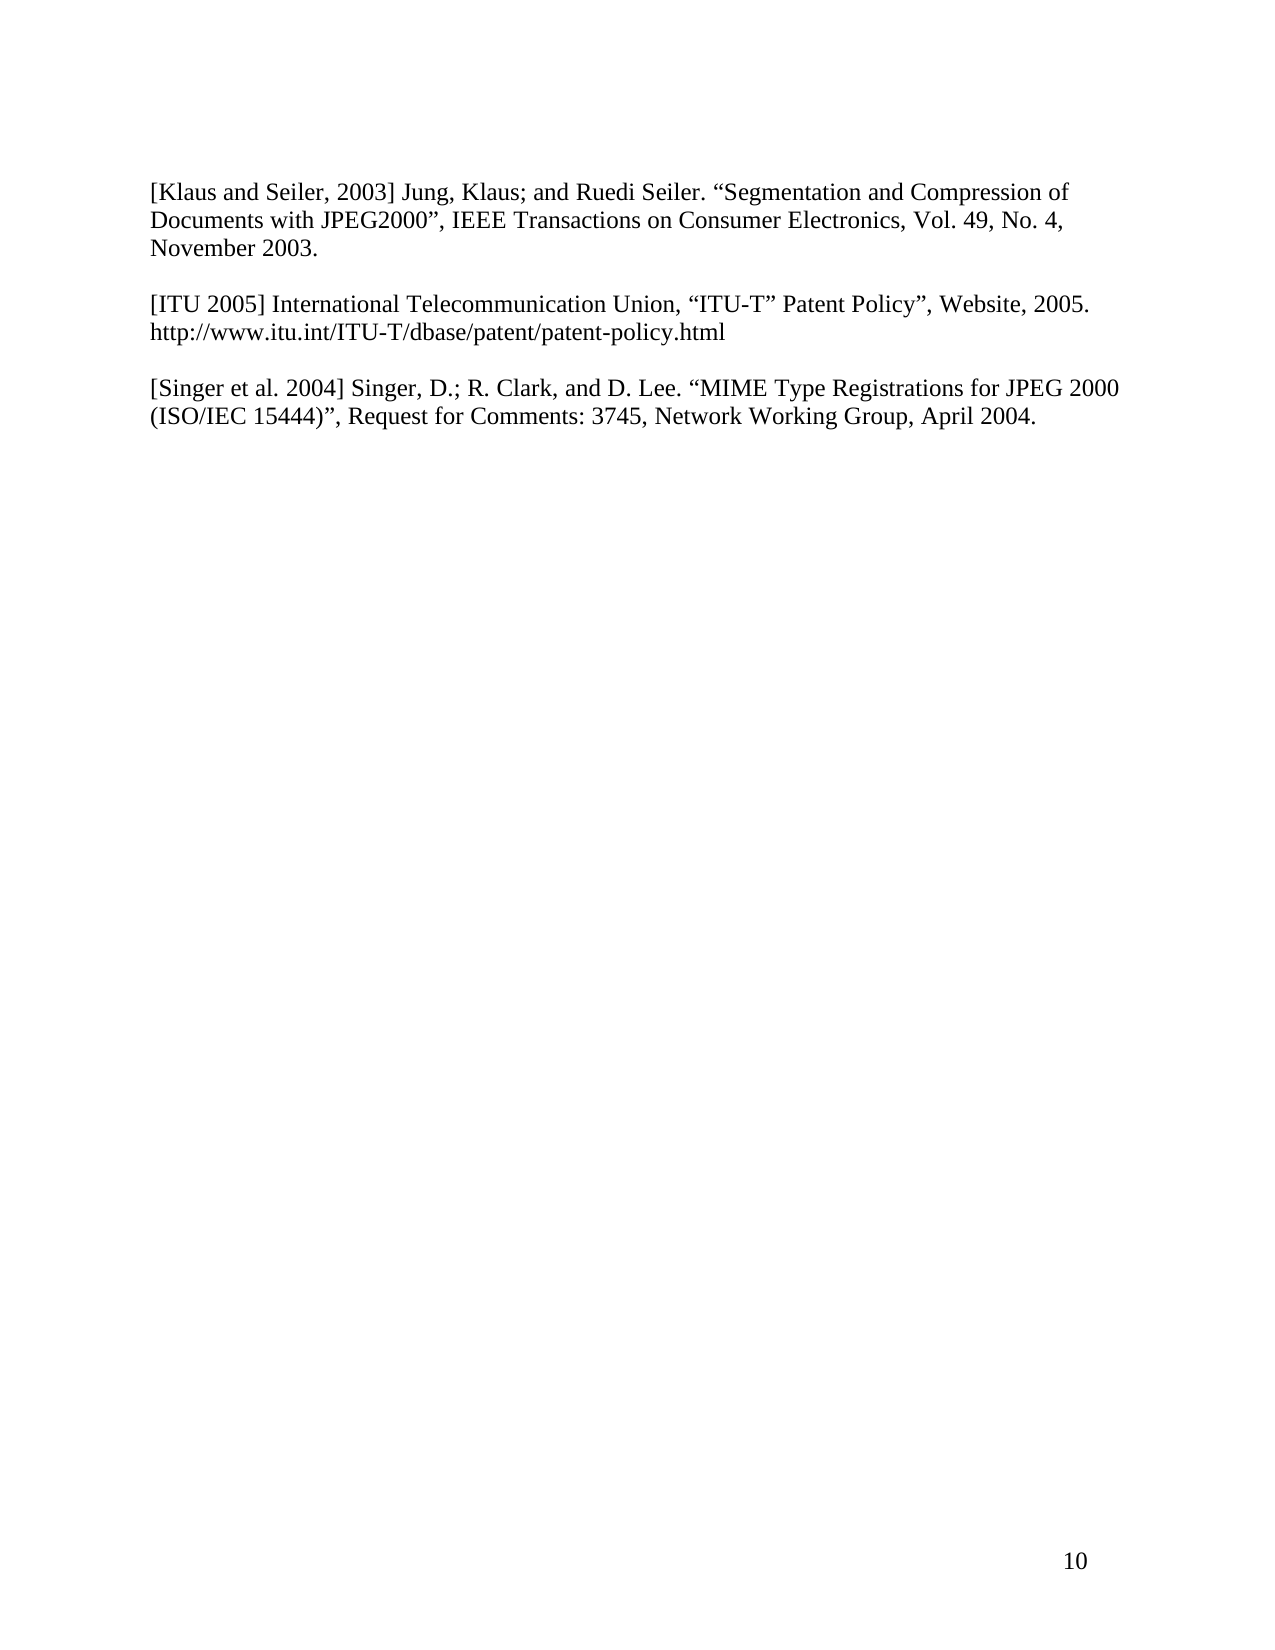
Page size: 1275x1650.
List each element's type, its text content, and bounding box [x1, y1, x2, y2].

text [ITU 2005] International Telecommunication Union, “ITU-T” Patent Policy”, Website, 2005. http://www.itu.int/ITU-T/dbase/patent/patent-policy.html [150, 290, 1125, 346]
text [Klaus and Seiler, 2003] Jung, Klaus; and Ruedi Seiler. “Segmentation and Compression of Documents with JPEG2000”, IEEE Transactions on Consumer Electronics, Vol. 49, No. 4, November 2003. [150, 178, 1125, 262]
text [Singer et al. 2004] Singer, D.; R. Clark, and D. Lee. “MIME Type Registrations for JPEG 2000 (ISO/IEC 15444)”, Request for Comments: 3745, Network Working Group, April 2004. [150, 374, 1125, 430]
